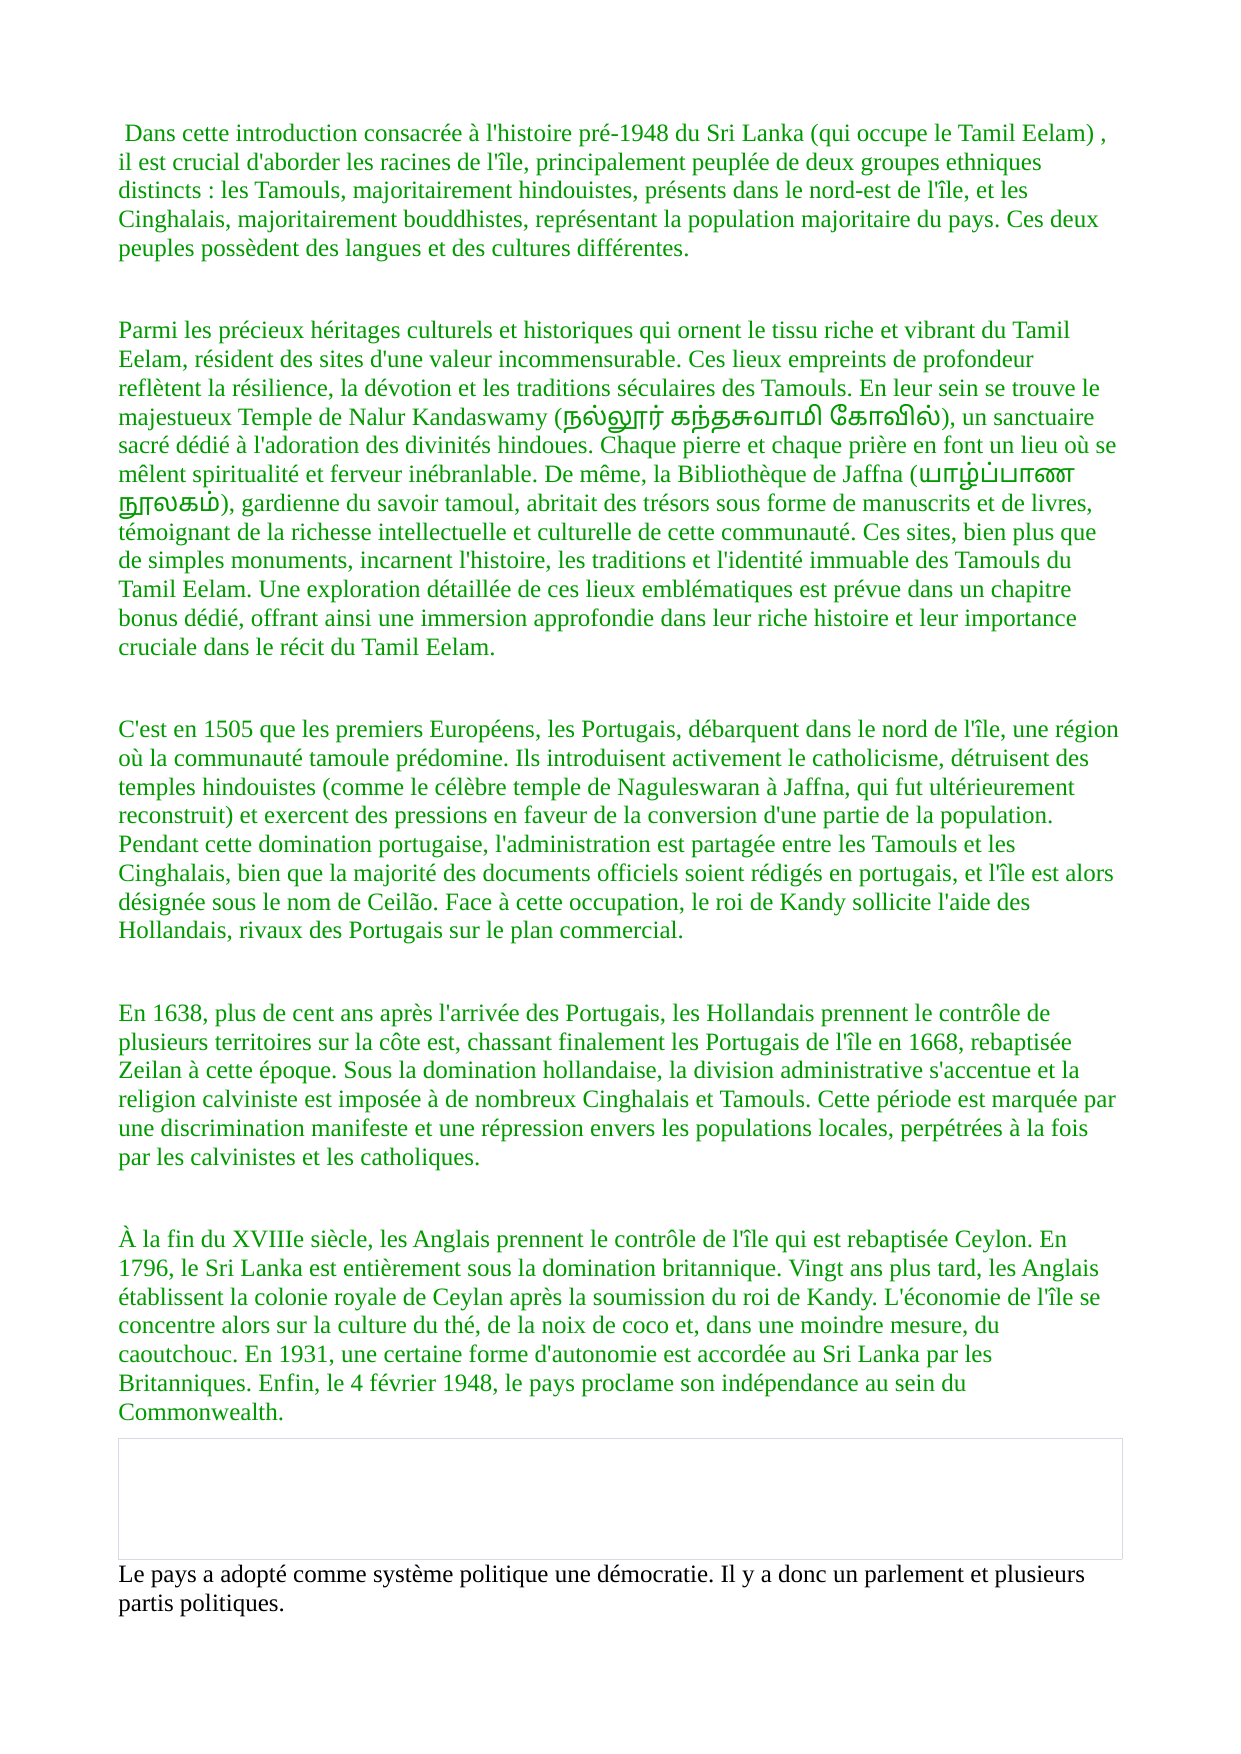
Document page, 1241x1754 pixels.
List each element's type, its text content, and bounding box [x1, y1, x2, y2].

text En 1638, plus de cent ans après l'arrivée des Portugais, les Hollandais prennent le contrôle de plusieurs territoires sur la côte est, chassant finalement les Portugais de l'île en 1668, rebaptisée Zeilan à cette époque. Sous la domination hollandaise, la division administrative s'accentue et la religion calviniste est imposée à de nombreux Cinghalais et Tamouls. Cette période est marquée par une discrimination manifeste et une répression envers les populations locales, perpétrées à la fois par les calvinistes et les catholiques. [118, 998, 1122, 1171]
text Le pays a adopté comme système politique une démocratie. Il y a donc un parlement et plusieurs partis politiques. [118, 1560, 1122, 1617]
text Parmi les précieux héritages culturels et historiques qui ornent le tissu riche et vibrant du Tamil Eelam, résident des sites d'une valeur incommensurable. Ces lieux empreints de profondeur reflètent la résilience, la dévotion et les traditions séculaires des Tamouls. En leur sein se trouve le majestueux Temple de Nalur Kandaswamy (நல்லூர் கந்தசுவாமி கோவில்), un sanctuaire sacré dédié à l'adoration des divinités hindoues. Chaque pierre et chaque prière en font un lieu où se mêlent spiritualité et ferveur inébranlable. De même, la Bibliothèque de Jaffna (யாழ்ப்பாண நூலகம்), gardienne du savoir tamoul, abritait des trésors sous forme de manuscrits et de livres, témoignant de la richesse intellectuelle et culturelle de cette communauté. Ces sites, bien plus que de simples monuments, incarnent l'histoire, les traditions et l'identité immuable des Tamouls du Tamil Eelam. Une exploration détaillée de ces lieux emblématiques est prévue dans un chapitre bonus dédié, offrant ainsi une immersion approfondie dans leur riche histoire et leur importance cruciale dans le récit du Tamil Eelam. [118, 316, 1122, 661]
text À la fin du XVIIIe siècle, les Anglais prennent le contrôle de l'île qui est rebaptisée Ceylon. En 1796, le Sri Lanka est entièrement sous la domination britannique. Vingt ans plus tard, les Anglais établissent la colonie royale de Ceylan après la soumission du roi de Kandy. L'économie de l'île se concentre alors sur la culture du thé, de la noix de coco et, dans une moindre mesure, du caoutchouc. En 1931, une certaine forme d'autonomie est accordée au Sri Lanka par les Britanniques. Enfin, le 4 février 1948, le pays proclame son indépendance au sein du Commonwealth. [118, 1224, 1122, 1426]
text C'est en 1505 que les premiers Européens, les Portugais, débarquent dans le nord de l'île, une région où la communauté tamoule prédomine. Ils introduisent activement le catholicisme, détruisent des temples hindouistes (comme le célèbre temple de Naguleswaran à Jaffna, qui fut ultérieurement reconstruit) et exercent des pressions en faveur de la conversion d'une partie de la population. Pendant cette domination portugaise, l'administration est partagée entre les Tamouls et les Cinghalais, bien que la majorité des documents officiels soient rédigés en portugais, et l'île est alors désignée sous le nom de Ceilão. Face à cette occupation, le roi de Kandy sollicite l'aide des Hollandais, rivaux des Portugais sur le plan commercial. [118, 714, 1122, 944]
text Dans cette introduction consacrée à l'histoire pré-1948 du Sri Lanka (qui occupe le Tamil Eelam) , il est crucial d'aborder les racines de l'île, principalement peuplée de deux groupes ethniques distincts : les Tamouls, majoritairement hindouistes, présents dans le nord-est de l'île, et les Cinghalais, majoritairement bouddhistes, représentant la population majoritaire du pays. Ces deux peuples possèdent des langues et des cultures différentes. [118, 118, 1122, 262]
